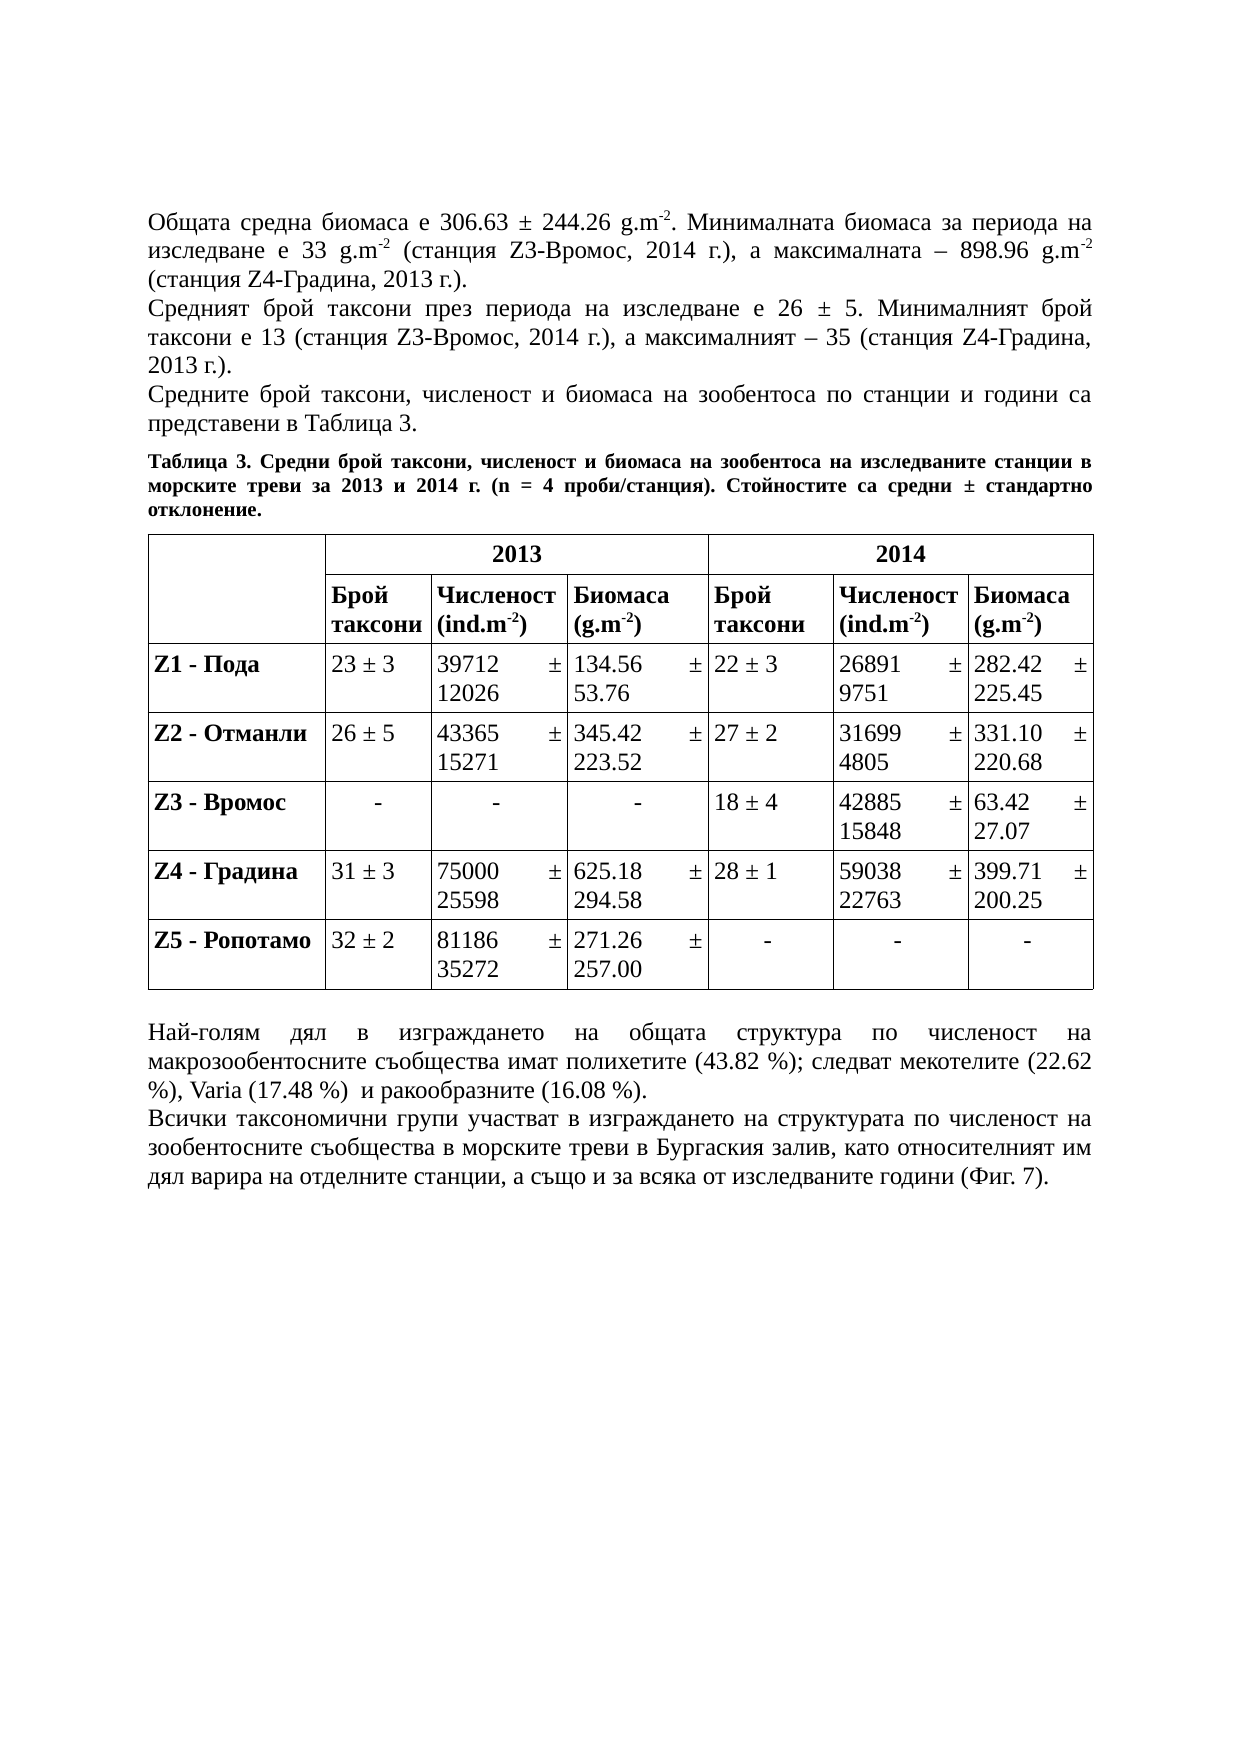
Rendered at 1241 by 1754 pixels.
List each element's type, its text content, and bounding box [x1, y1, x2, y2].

table_cell 81186 ± 35272 [432, 920, 567, 988]
table_cell - [432, 782, 567, 850]
table_cell 27 ± 2 [709, 713, 833, 781]
table_cell Брой таксони [709, 575, 833, 643]
table_cell Биомаса (g.m-2) [568, 575, 708, 643]
table_cell 399.71 ± 200.25 [969, 851, 1093, 919]
text Таблица 3. Средни брой таксони, численост и биомаса на зообентоса на изследваните станции в морските треви за 2013 и 2014 г. (n = 4 проби/станция). Стойностите са средни ± стандартно отклонение. [148, 449, 1093, 521]
table_cell - [326, 782, 431, 850]
table_cell 625.18 ± 294.58 [568, 851, 708, 919]
table_cell Z2 - Отманли [149, 713, 325, 781]
table_cell Брой таксони [326, 575, 431, 643]
table_cell 39712 ± 12026 [432, 644, 567, 712]
text Най-голям дял в изграждането на общата структура по численост на макрозообентосните съобщества имат полихетите (43.82 %); следват мекотелите (22.62 %), Varia (17.48 %) и ракообразните (16.08 %). [148, 1017, 1093, 1103]
table_cell 43365 ± 15271 [432, 713, 567, 781]
table_cell 271.26 ± 257.00 [568, 920, 708, 988]
table_cell 75000 ± 25598 [432, 851, 567, 919]
table_header [149, 535, 325, 643]
table_cell 282.42 ± 225.45 [969, 644, 1093, 712]
table_cell 331.10 ± 220.68 [969, 713, 1093, 781]
table_cell - [834, 920, 968, 988]
text Всички таксономични групи участват в изграждането на структурата по численост на зообентосните съобщества в морските треви в Бургаския залив, като относителният им дял варира на отделните станции, а също и за всяка от изследваните години (Фиг. 7). [148, 1103, 1093, 1190]
table_cell 134.56 ± 53.76 [568, 644, 708, 712]
table_cell Z3 - Вромос [149, 782, 325, 850]
table_cell Z4 - Градина [149, 851, 325, 919]
table_cell 345.42 ± 223.52 [568, 713, 708, 781]
table_cell 31 ± 3 [326, 851, 431, 919]
table_cell Z5 - Ропотамо [149, 920, 325, 988]
table_cell Численост (ind.m-2) [432, 575, 567, 643]
table_cell 18 ± 4 [709, 782, 833, 850]
text Общата средна биомаса е 306.63 ± 244.26 g.m-2. Минималната биомаса за периода на изследване е 33 g.m-2 (станция Z3-Вромос, 2014 г.), а максималната – 898.96 g.m-2 (станция Z4-Градина, 2013 г.). [148, 207, 1093, 293]
table_cell Z1 - Пода [149, 644, 325, 712]
text Средният брой таксони през периода на изследване е 26 ± 5. Минималният брой таксони е 13 (станция Z3-Вромос, 2014 г.), а максималният – 35 (станция Z4-Градина, 2013 г.). [148, 293, 1093, 379]
table_cell 59038 ± 22763 [834, 851, 968, 919]
table_cell 26 ± 5 [326, 713, 431, 781]
table_cell 31699 ± 4805 [834, 713, 968, 781]
table_header 2013 [326, 535, 708, 574]
table_header 2014 [709, 535, 1093, 574]
table_cell - [568, 782, 708, 850]
table_cell 23 ± 3 [326, 644, 431, 712]
table_cell 28 ± 1 [709, 851, 833, 919]
table_cell 32 ± 2 [326, 920, 431, 988]
table_cell - [709, 920, 833, 988]
table_cell Численост (ind.m-2) [834, 575, 968, 643]
table_cell 42885 ± 15848 [834, 782, 968, 850]
text Средните брой таксони, численост и биомаса на зообентоса по станции и години са представени в Таблица 3. [148, 379, 1093, 437]
table_cell 26891 ± 9751 [834, 644, 968, 712]
table_cell - [969, 920, 1093, 988]
table_cell 63.42 ± 27.07 [969, 782, 1093, 850]
table_cell 22 ± 3 [709, 644, 833, 712]
table_cell Биомаса (g.m-2) [969, 575, 1093, 643]
